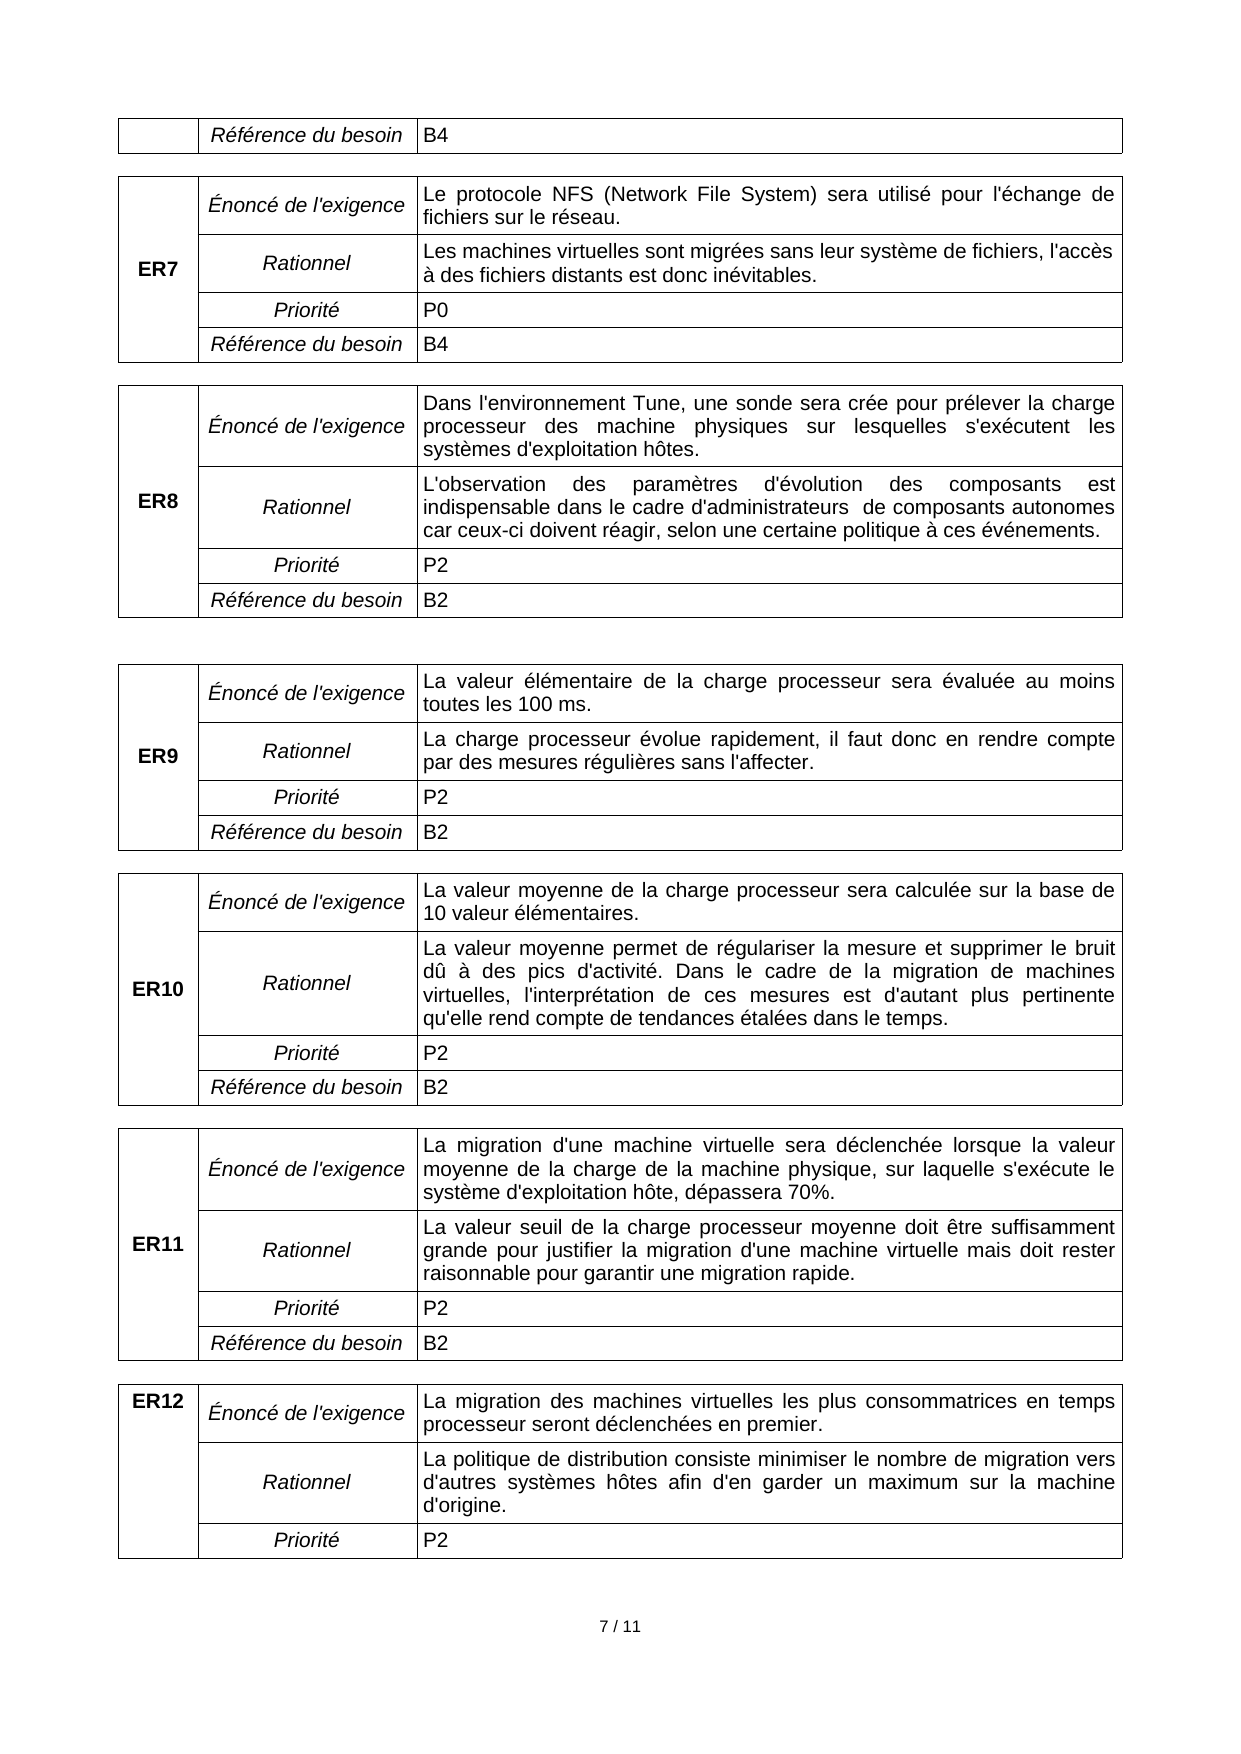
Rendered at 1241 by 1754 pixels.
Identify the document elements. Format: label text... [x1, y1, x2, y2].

table_header ER9 [119, 665, 198, 849]
table_header Énoncé de l'exigence [199, 665, 417, 722]
table_cell B4 [418, 328, 1122, 362]
table_header Dans l'environnement Tune, une sonde sera crée pour prélever la charge processeur des machine physiques sur lesquelles s'exécutent les systèmes d'exploitation hôtes. [418, 386, 1122, 466]
table_cell Référence du besoin [199, 1327, 417, 1360]
table_header La migration des machines virtuelles les plus consommatrices en temps processeur seront déclenchées en premier. [418, 1385, 1122, 1442]
table_cell B2 [418, 816, 1122, 849]
table_header La migration d'une machine virtuelle sera déclenchée lorsque la valeur moyenne de la charge de la machine physique, sur laquelle s'exécute le système d'exploitation hôte, dépassera 70%. [418, 1129, 1122, 1209]
table_header La valeur élémentaire de la charge processeur sera évaluée au moins toutes les 100 ms. [418, 665, 1122, 722]
table_cell Référence du besoin [199, 328, 417, 362]
table_cell Rationnel [199, 235, 417, 292]
table_cell P2 [418, 1292, 1122, 1326]
table_header ER11 [119, 1129, 198, 1360]
table_cell Priorité [199, 1292, 417, 1326]
table_cell Les machines virtuelles sont migrées sans leur système de fichiers, l'accès à des fichiers distants est donc inévitables. [418, 235, 1122, 292]
table_cell Rationnel [199, 932, 417, 1035]
table_cell P0 [418, 293, 1122, 327]
table_header ER12 [119, 1385, 198, 1558]
table_header Énoncé de l'exigence [199, 874, 417, 931]
table_cell L'observation des paramètres d'évolution des composants est indispensable dans le cadre d'administrateurs de composants autonomes car ceux-ci doivent réagir, selon une certaine politique à ces événements. [418, 467, 1122, 548]
table_cell Priorité [199, 1036, 417, 1070]
table_cell Rationnel [199, 723, 417, 780]
table_header ER8 [119, 386, 198, 617]
table_cell Priorité [199, 549, 417, 582]
table_header Énoncé de l'exigence [199, 386, 417, 466]
table_cell La politique de distribution consiste minimiser le nombre de migration vers d'autres systèmes hôtes afin d'en garder un maximum sur la machine d'origine. [418, 1443, 1122, 1523]
table_cell B2 [418, 584, 1122, 617]
table_header La valeur moyenne de la charge processeur sera calculée sur la base de 10 valeur élémentaires. [418, 874, 1122, 931]
table_cell Référence du besoin [199, 119, 417, 153]
table_cell Rationnel [199, 1443, 417, 1523]
table_header ER10 [119, 874, 198, 1105]
table_cell Référence du besoin [199, 1071, 417, 1105]
table_cell Priorité [199, 293, 417, 327]
table_header Énoncé de l'exigence [199, 1385, 417, 1442]
table_header Le protocole NFS (Network File System) sera utilisé pour l'échange de fichiers sur le réseau. [418, 177, 1122, 234]
table_cell P2 [418, 549, 1122, 582]
table_header Énoncé de l'exigence [199, 1129, 417, 1209]
table_cell B4 [418, 119, 1122, 153]
table_cell La valeur seuil de la charge processeur moyenne doit être suffisamment grande pour justifier la migration d'une machine virtuelle mais doit rester raisonnable pour garantir une migration rapide. [418, 1211, 1122, 1291]
table_header Énoncé de l'exigence [199, 177, 417, 234]
table_cell La valeur moyenne permet de régulariser la mesure et supprimer le bruit dû à des pics d'activité. Dans le cadre de la migration de machines virtuelles, l'interprétation de ces mesures est d'autant plus pertinente qu'elle rend compte de tendances étalées dans le temps. [418, 932, 1122, 1035]
table_cell P2 [418, 781, 1122, 815]
table_cell P2 [418, 1524, 1122, 1558]
table_cell Rationnel [199, 467, 417, 548]
table_cell B2 [418, 1327, 1122, 1360]
table_cell Priorité [199, 1524, 417, 1558]
table_cell Référence du besoin [199, 584, 417, 617]
table_cell La charge processeur évolue rapidement, il faut donc en rendre compte par des mesures régulières sans l'affecter. [418, 723, 1122, 780]
table_header [119, 119, 198, 153]
table_cell P2 [418, 1036, 1122, 1070]
table_header ER7 [119, 177, 198, 362]
table_cell Priorité [199, 781, 417, 815]
table_cell Rationnel [199, 1211, 417, 1291]
table_cell Référence du besoin [199, 816, 417, 849]
table_cell B2 [418, 1071, 1122, 1105]
